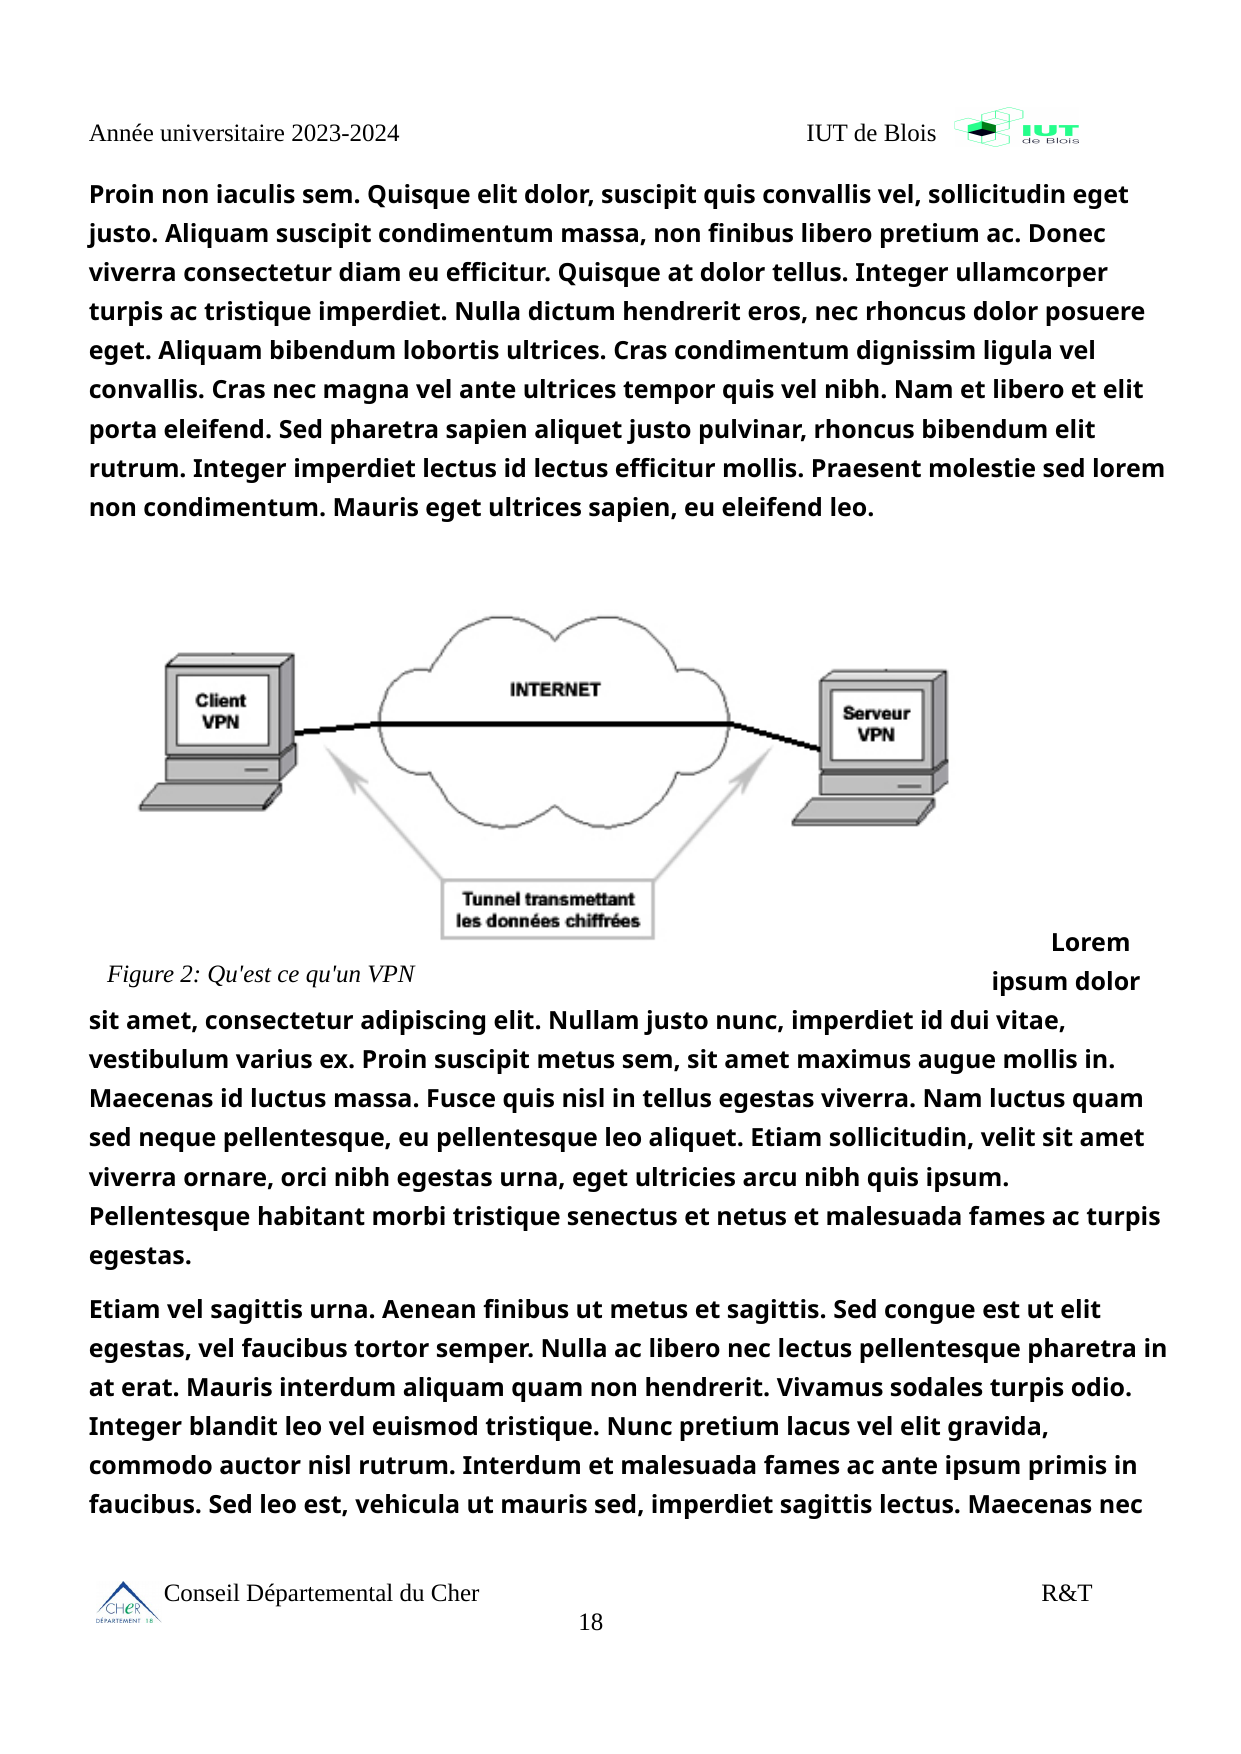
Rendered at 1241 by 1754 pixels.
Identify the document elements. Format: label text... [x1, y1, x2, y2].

text Figure 2: Qu'est ce qu'un VPN [107, 960, 991, 988]
text Proin non iaculis sem. Quisque elit dolor, suscipit quis convallis vel, sollicitudin eget justo. Aliquam suscipit condimentum massa, non finibus libero pretium ac. Donec viverra consectetur diam eu efficitur. Quisque at dolor tellus. Integer ullamcorper turpis ac tristique imperdiet. Nulla dictum hendrerit eros, nec rhoncus dolor posuere eget. Aliquam bibendum lobortis ultrices. Cras condimentum dignissim ligula vel convallis. Cras nec magna vel ante ultrices tempor quis vel nibh. Nam et libero et elit porta eleifend. Sed pharetra sapien aliquet justo pulvinar, rhoncus bibendum elit rutrum. Integer imperdiet lectus id lectus efficitur mollis. Praesent molestie sed lorem non condimentum. Mauris eget ultrices sapien, eu eleifend leo. [88, 176, 1175, 524]
picture [96, 1581, 162, 1623]
text Lorem ipsum dolor sit amet, consectetur adipiscing elit. Nullam justo nunc, imperdiet id dui vitae, vestibulum varius ex. Proin suscipit metus sem, sit amet maximus augue mollis in. Maecenas id luctus massa. Fusce quis nisl in tellus egestas viverra. Nam luctus quam sed neque pellentesque, eu pellentesque leo aliquet. Etiam sollicitudin, velit sit amet viverra ornare, orci nibh egestas urna, eget ultricies arcu nibh quis ipsum. Pellentesque habitant morbi tristique senectus et netus et malesuada fames ac turpis egestas. [88, 924, 1175, 1272]
picture [954, 107, 1079, 147]
picture [106, 581, 992, 960]
text Etiam vel sagittis urna. Aenean finibus ut metus et sagittis. Sed congue est ut elit egestas, vel faucibus tortor semper. Nulla ac libero nec lectus pellentesque pharetra in at erat. Mauris interdum aliquam quam non hendrerit. Vivamus sodales turpis odio. Integer blandit leo vel euismod tristique. Nunc pretium lacus vel elit gravida, commodo auctor nisl rutrum. Interdum et malesuada fames ac ante ipsum primis in faucibus. Sed leo est, vehicula ut mauris sed, imperdiet sagittis lectus. Maecenas nec [88, 1291, 1175, 1521]
